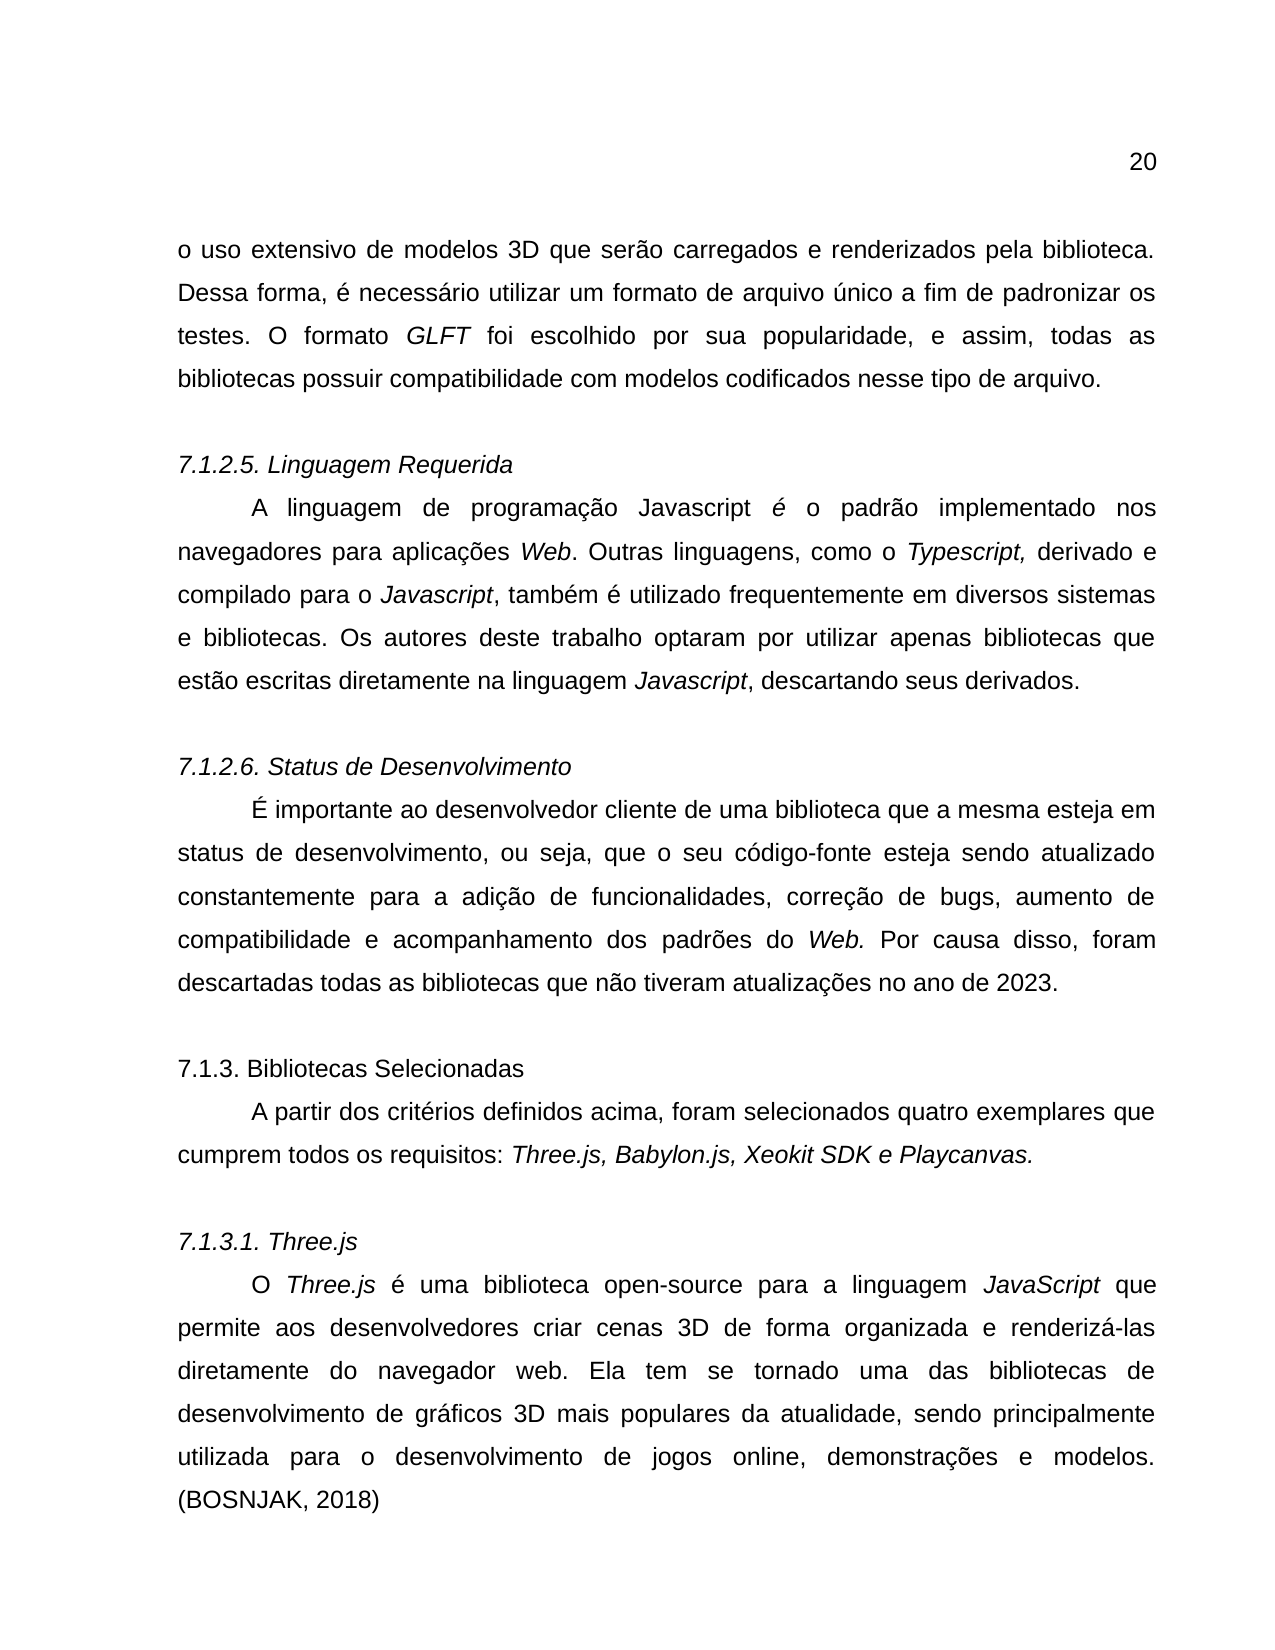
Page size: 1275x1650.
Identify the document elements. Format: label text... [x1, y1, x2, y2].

text A partir dos critérios definidos acima, foram selecionados quatro exemplares que cumprem todos os requisitos: Three.js, Babylon.js, Xeokit SDK e Playcanvas. [177, 1097, 1157, 1169]
text É importante ao desenvolvedor cliente de uma biblioteca que a mesma esteja em status de desenvolvimento, ou seja, que o seu código-fonte esteja sendo atualizado constantemente para a adição de funcionalidades, correção de bugs, aumento de compatibilidade e acompanhamento dos padrões do Web. Por causa disso, foram descartadas todas as bibliotecas que não tiveram atualizações no ano de 2023. [177, 795, 1157, 997]
subtitle 7.1.2.6. Status de Desenvolvimento [177, 752, 1157, 781]
text O Three.js é uma biblioteca open-source para a linguagem JavaScript que permite aos desenvolvedores criar cenas 3D de forma organizada e renderizá-las diretamente do navegador web. Ela tem se tornado uma das bibliotecas de desenvolvimento de gráficos 3D mais populares da atualidade, sendo principalmente utilizada para o desenvolvimento de jogos online, demonstrações e modelos.(BOSNJAK, 2018) [177, 1270, 1157, 1514]
subtitle 7.1.3. Bibliotecas Selecionadas [177, 1054, 1157, 1083]
subtitle 7.1.3.1. Three.js [177, 1227, 1157, 1255]
subtitle 7.1.2.5. Linguagem Requerida [177, 450, 1157, 479]
text o uso extensivo de modelos 3D que serão carregados e renderizados pela biblioteca. Dessa forma, é necessário utilizar um formato de arquivo único a fim de padronizar os testes. O formato GLFT foi escolhido por sua popularidade, e assim, todas as bibliotecas possuir compatibilidade com modelos codificados nesse tipo de arquivo. [177, 235, 1157, 393]
text A linguagem de programação Javascript é o padrão implementado nos navegadores para aplicações Web. Outras linguagens, como o Typescript, derivado e compilado para o Javascript, também é utilizado frequentemente em diversos sistemas e bibliotecas. Os autores deste trabalho optaram por utilizar apenas bibliotecas que estão escritas diretamente na linguagem Javascript, descartando seus derivados. [177, 493, 1157, 695]
